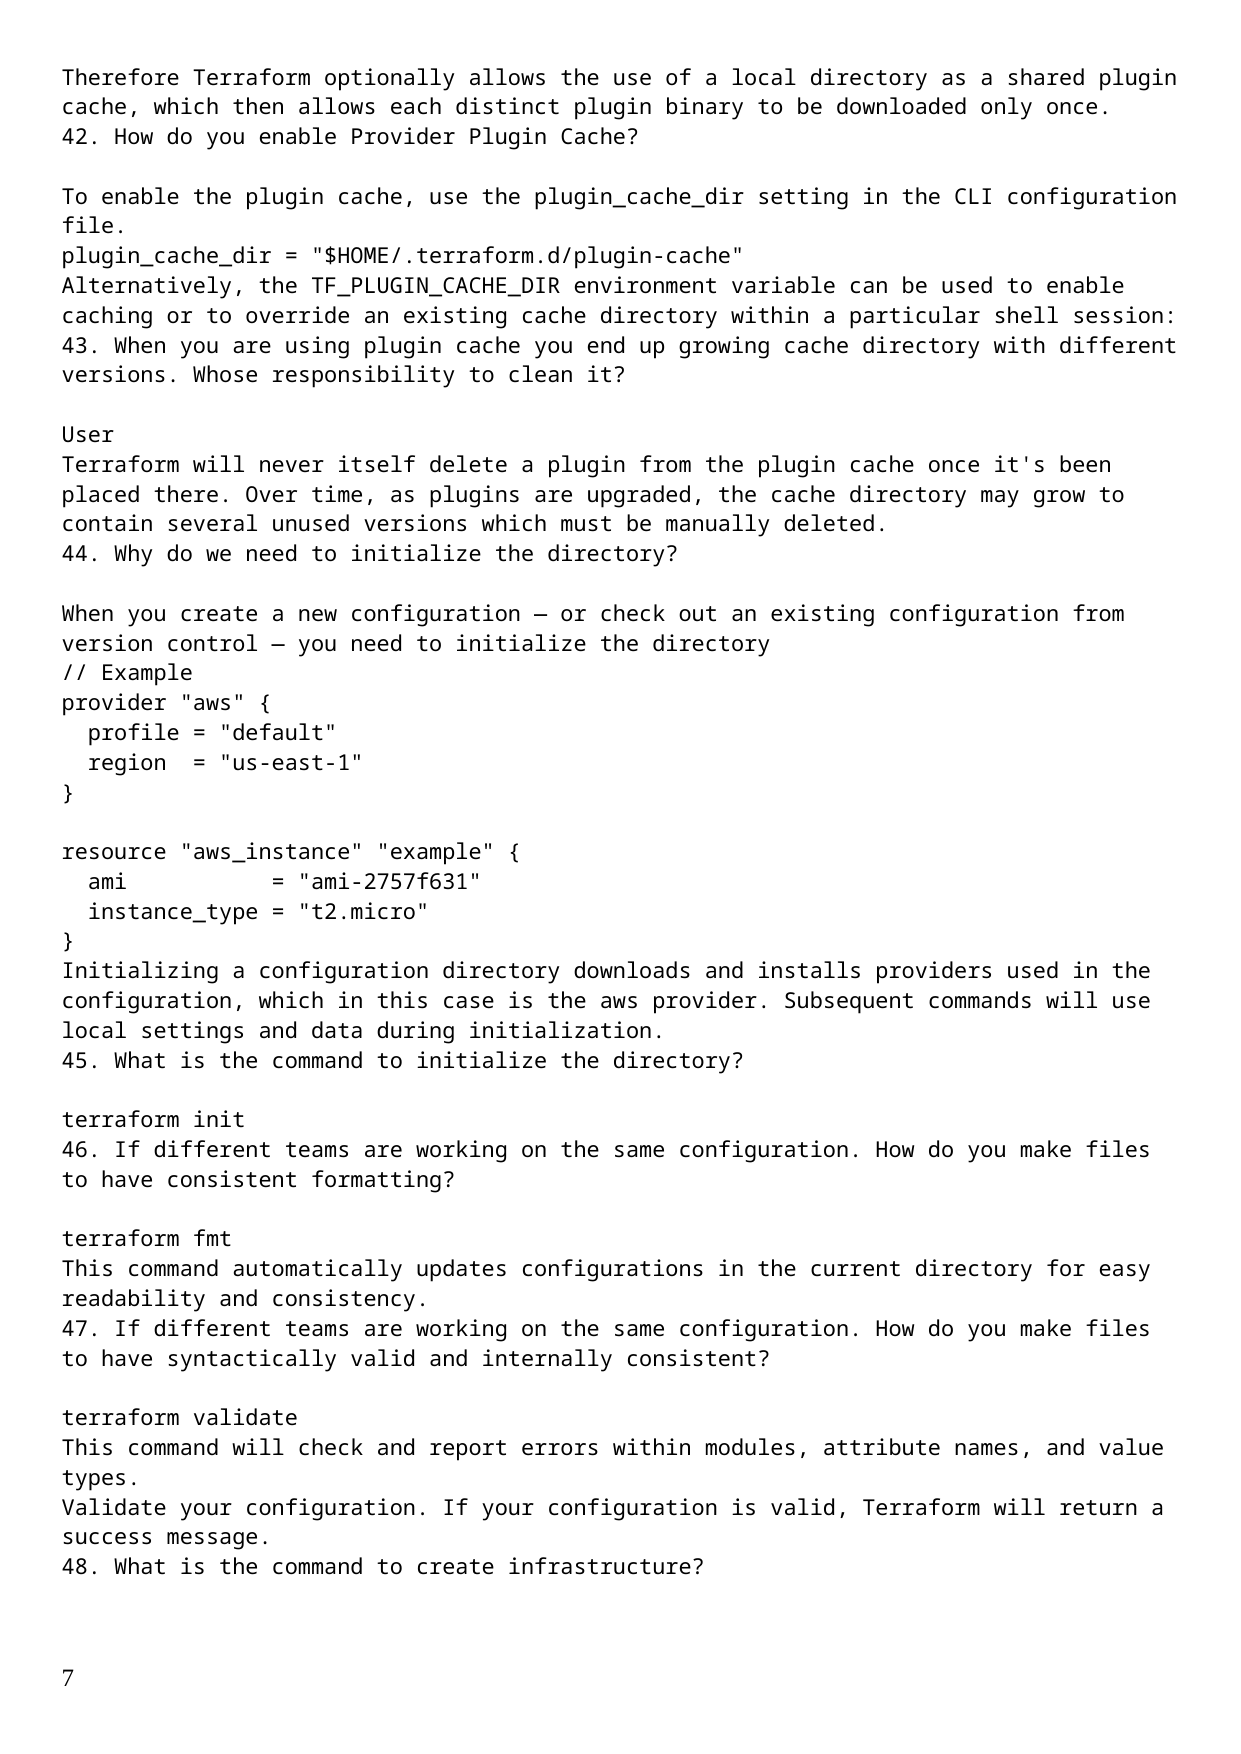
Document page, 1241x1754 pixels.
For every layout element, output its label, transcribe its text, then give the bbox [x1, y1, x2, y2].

text region = "us-east-1" [61, 747, 1179, 776]
text terraform init [61, 1104, 1179, 1134]
text To enable the plugin cache, use the plugin_cache_dir setting in the CLI configuration file. [61, 181, 1179, 240]
text 42. How do you enable Provider Plugin Cache? [61, 121, 1179, 151]
text Terraform will never itself delete a plugin from the plugin cache once it's been placed there. Over time, as plugins are upgraded, the cache directory may grow to contain several unused versions which must be manually deleted. [61, 449, 1179, 538]
text terraform validate [61, 1402, 1179, 1432]
text 48. What is the command to create infrastructure? [61, 1551, 1179, 1581]
text User [61, 419, 1179, 449]
text } [61, 925, 1179, 955]
text Alternatively, the TF_PLUGIN_CACHE_DIR environment variable can be used to enable caching or to override an existing cache directory within a particular shell session: [61, 270, 1179, 329]
text instance_type = "t2.micro" [61, 896, 1179, 925]
text plugin_cache_dir = "$HOME/.terraform.d/plugin-cache" [61, 240, 1179, 270]
text // Example [61, 657, 1179, 687]
text Initializing a configuration directory downloads and installs providers used in the configuration, which in this case is the aws provider. Subsequent commands will use local settings and data during initialization. [61, 955, 1179, 1044]
text This command will check and report errors within modules, attribute names, and value types. [61, 1432, 1179, 1491]
text provider "aws" { [61, 687, 1179, 717]
text ami = "ami-2757f631" [61, 866, 1179, 896]
text resource "aws_instance" "example" { [61, 836, 1179, 866]
text This command automatically updates configurations in the current directory for easy readability and consistency. [61, 1253, 1179, 1313]
text terraform fmt [61, 1223, 1179, 1253]
text } [61, 776, 1179, 806]
text 47. If different teams are working on the same configuration. How do you make files to have syntactically valid and internally consistent? [61, 1313, 1179, 1372]
text Therefore Terraform optionally allows the use of a local directory as a shared plugin cache, which then allows each distinct plugin binary to be downloaded only once. [61, 61, 1179, 121]
text Validate your configuration. If your configuration is valid, Terraform will return a success message. [61, 1491, 1179, 1551]
text profile = "default" [61, 717, 1179, 747]
text 44. Why do we need to initialize the directory? [61, 538, 1179, 568]
text When you create a new configuration — or check out an existing configuration from version control — you need to initialize the directory [61, 598, 1179, 657]
text 43. When you are using plugin cache you end up growing cache directory with different versions. Whose responsibility to clean it? [61, 329, 1179, 389]
text 46. If different teams are working on the same configuration. How do you make files to have consistent formatting? [61, 1134, 1179, 1193]
text 45. What is the command to initialize the directory? [61, 1044, 1179, 1074]
